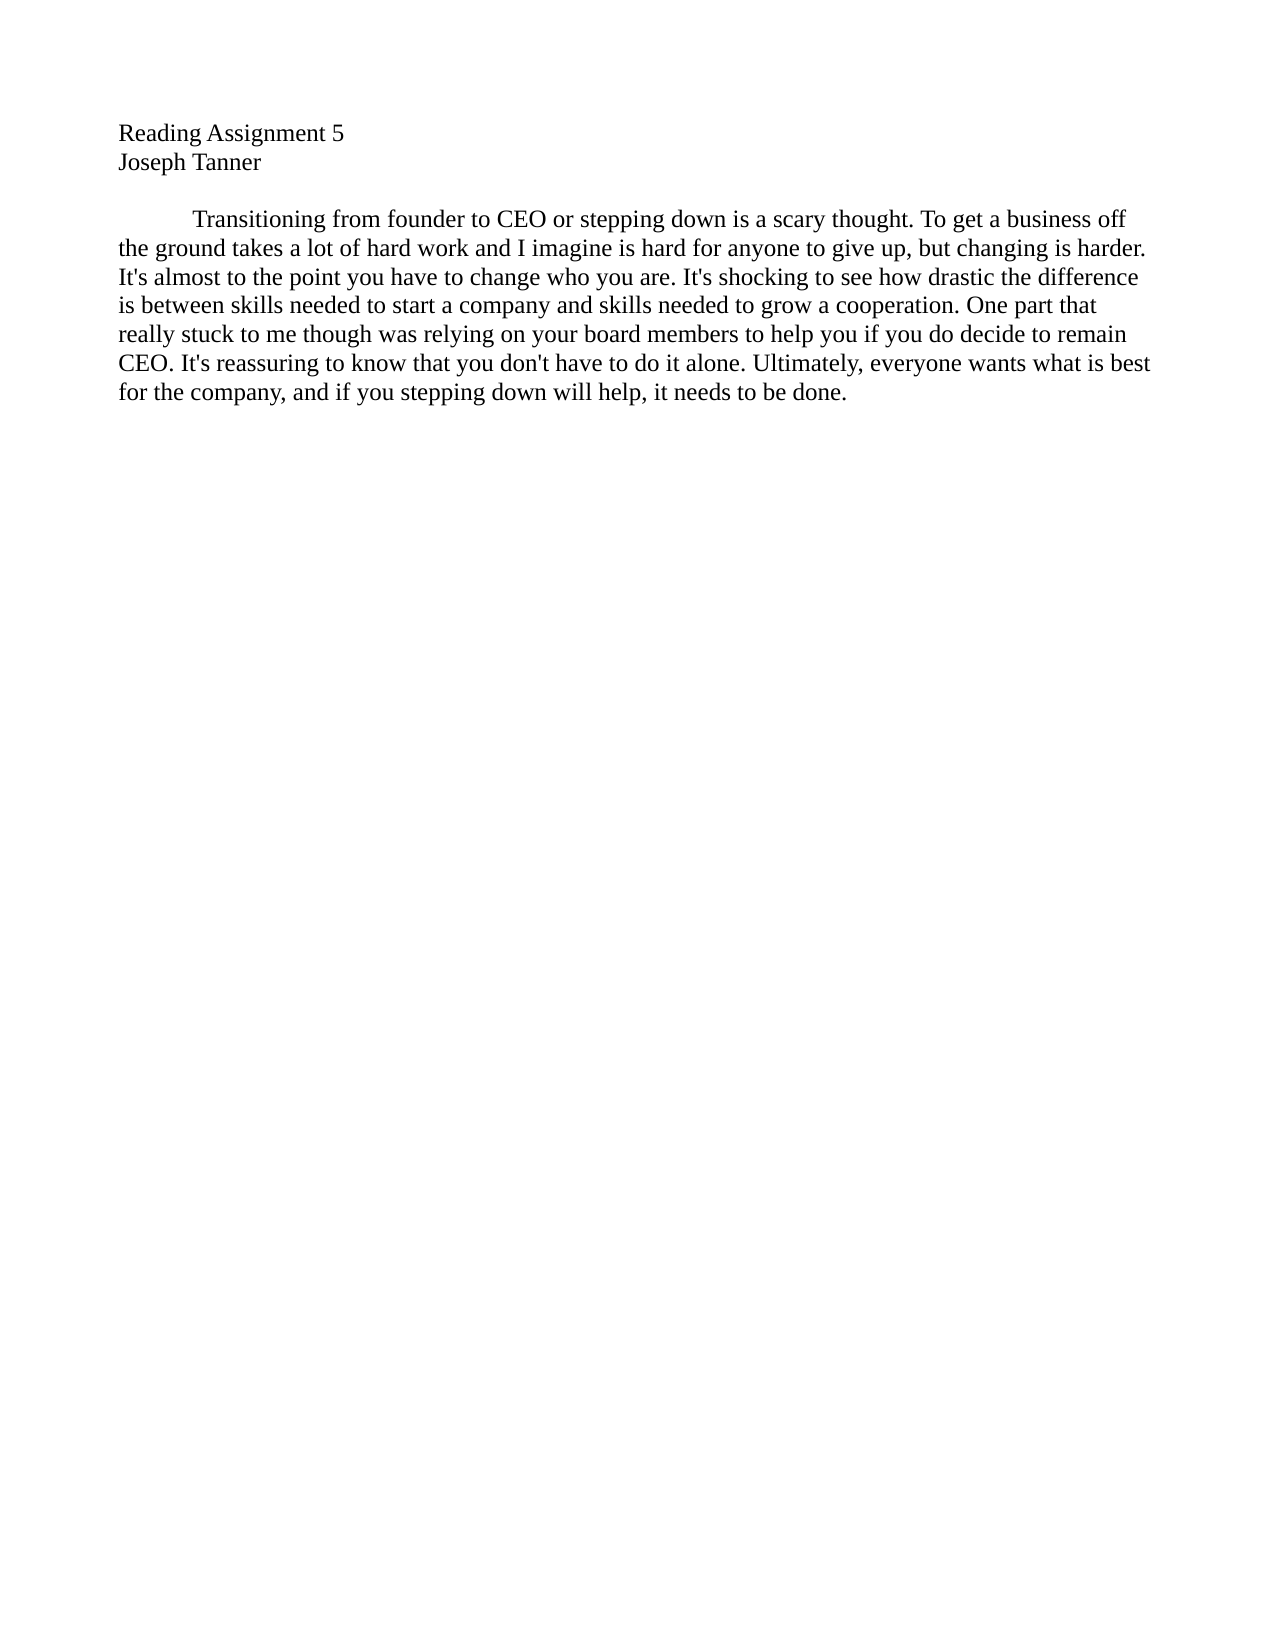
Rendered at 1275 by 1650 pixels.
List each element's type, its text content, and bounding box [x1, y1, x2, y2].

text Reading Assignment 5 [118, 118, 1157, 147]
text Transitioning from founder to CEO or stepping down is a scary thought. To get a business off the ground takes a lot of hard work and I imagine is hard for anyone to give up, but changing is harder. It's almost to the point you have to change who you are. It's shocking to see how drastic the difference is between skills needed to start a company and skills needed to grow a cooperation. One part that really stuck to me though was relying on your board members to help you if you do decide to remain CEO. It's reassuring to know that you don't have to do it alone. Ultimately, everyone wants what is best for the company, and if you stepping down will help, it needs to be done. [118, 204, 1157, 406]
text Joseph Tanner [118, 147, 1157, 176]
